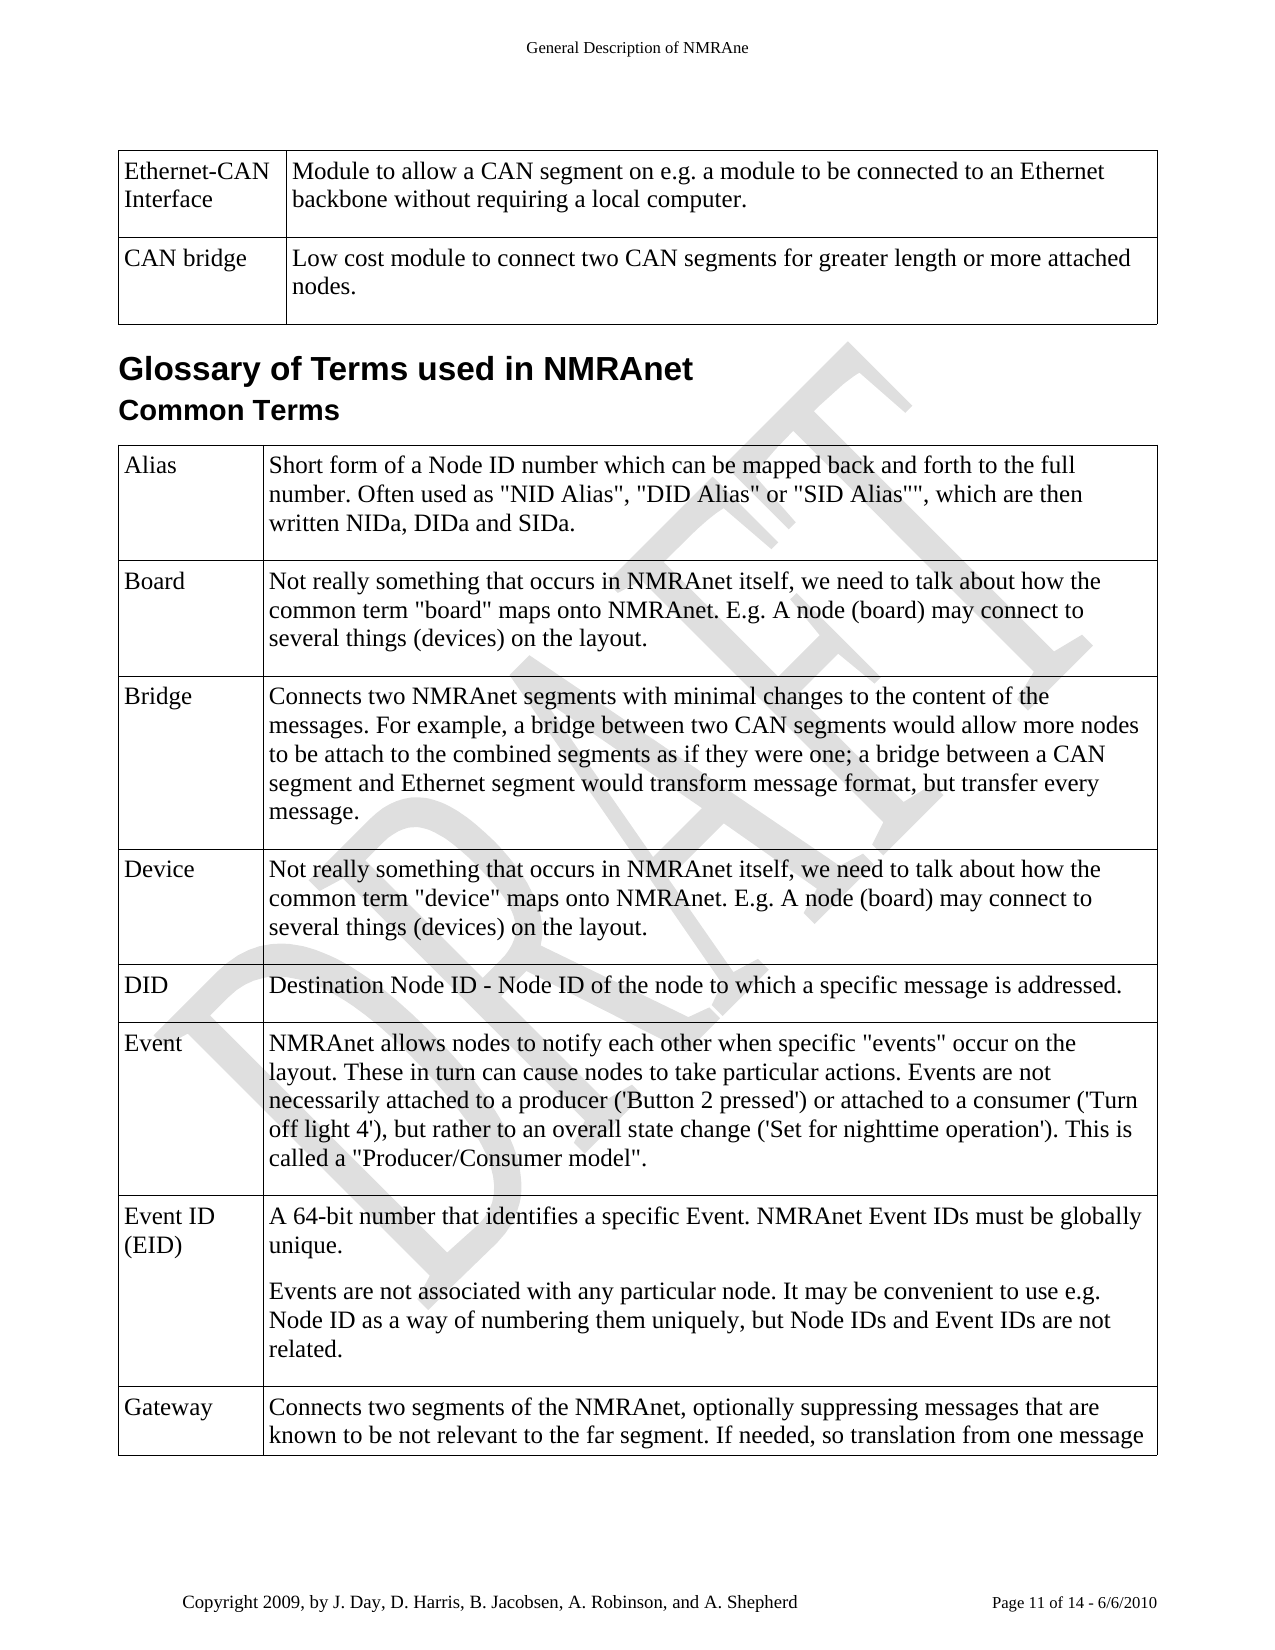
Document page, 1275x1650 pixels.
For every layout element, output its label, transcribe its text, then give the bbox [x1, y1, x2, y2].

table_cell Connects two NMRAnet segments with minimal changes to the content of the messages. For example, a bridge between two CAN segments would allow more nodes to be attach to the combined segments as if they were one; a bridge between a CAN segment and Ethernet segment would transform message format, but transfer every message. [568, 719, 701, 849]
table_cell Connects two segments of the NMRAnet, optionally suppressing messages that are known to be not relevant to the far segment. If needed, so translation from one message [264, 1387, 1157, 1455]
table_cell Connects two NMRAnet segments with minimal changes to the content of the messages. For example, a bridge between two CAN segments would allow more nodes to be attach to the combined segments as if they were one; a bridge between a CAN segment and Ethernet segment would transform message format, but transfer every message. [800, 677, 1157, 849]
table_cell Gateway [119, 1387, 263, 1455]
table_cell Low cost module to connect two CAN segments for greater length or more attached nodes. [287, 238, 1157, 323]
table_cell Event ID (EID) [119, 1196, 263, 1386]
table_cell Module to allow a CAN segment on e.g. a module to be connected to an Ethernet backbone without requiring a local computer. [287, 151, 1157, 237]
subtitle [857, 349, 1157, 387]
table_cell Ethernet-CAN Interface [119, 151, 286, 237]
table_cell Event [119, 1023, 263, 1195]
table_cell [211, 979, 263, 1022]
subtitle Common Terms [118, 393, 795, 427]
subtitle Glossary of Terms used in NMRAnet [118, 349, 839, 387]
table_cell NMRAnet allows nodes to notify each other when specific "events" occur on the layout. These in turn can cause nodes to take particular actions. Events are not necessarily attached to a producer ('Button 2 pressed') or attached to a consumer ('Turn off light 4'), but rather to an overall state change ('Set for nighttime operation'). This is called a "Producer/Consumer model". [423, 1023, 1157, 1195]
table_header Alias [119, 446, 263, 560]
table_cell A 64-bit number that identifies a specific Event. NMRAnet Event IDs must be globally unique. Events are not associated with any particular node. It may be convenient to use e.g. Node ID as a way of numbering them uniquely, but Node IDs and Event IDs are not related. [264, 1196, 1157, 1386]
table_cell Destination Node ID - Node ID of the node to which a specific message is addressed. [350, 965, 485, 1022]
table_cell DID [119, 965, 223, 1022]
table_cell Bridge [119, 677, 263, 849]
table_cell Board [119, 561, 263, 676]
table_cell Destination Node ID - Node ID of the node to which a specific message is addressed. [584, 965, 1157, 1022]
table_cell Not really something that occurs in NMRAnet itself, we need to talk about how the common term "device" maps onto NMRAnet. E.g. A node (board) may connect to several things (devices) on the layout. [504, 850, 707, 964]
table_header Short form of a Node ID number which can be mapped back and forth to the full number. Often used as "NID Alias", "DID Alias" or "SID Alias"", which are then written NIDa, DIDa and SIDa. [850, 446, 1157, 560]
table_cell Destination Node ID - Node ID of the node to which a specific message is addressed. [502, 972, 625, 1022]
table_cell Not really something that occurs in NMRAnet itself, we need to talk about how the common term "board" maps onto NMRAnet. E.g. A node (board) may connect to several things (devices) on the layout. [965, 561, 1157, 676]
table_cell NMRAnet allows nodes to notify each other when specific "events" occur on the layout. These in turn can cause nodes to take particular actions. Events are not necessarily attached to a producer ('Button 2 pressed') or attached to a consumer ('Turn off light 4'), but rather to an overall state change ('Set for nighttime operation'). This is called a "Producer/Consumer model". [264, 1023, 494, 1195]
table_cell Connects two NMRAnet segments with minimal changes to the content of the messages. For example, a bridge between two CAN segments would allow more nodes to be attach to the combined segments as if they were one; a bridge between a CAN segment and Ethernet segment would transform message format, but transfer every message. [563, 677, 882, 849]
table_cell Not really something that occurs in NMRAnet itself, we need to talk about how the common term "board" maps onto NMRAnet. E.g. A node (board) may connect to several things (devices) on the layout. [264, 561, 736, 676]
table_cell Not really something that occurs in NMRAnet itself, we need to talk about how the common term "device" maps onto NMRAnet. E.g. A node (board) may connect to several things (devices) on the layout. [366, 850, 515, 964]
table_cell Not really something that occurs in NMRAnet itself, we need to talk about how the common term "board" maps onto NMRAnet. E.g. A node (board) may connect to several things (devices) on the layout. [665, 561, 1033, 676]
table_header Short form of a Node ID number which can be mapped back and forth to the full number. Often used as "NID Alias", "DID Alias" or "SID Alias"", which are then written NIDa, DIDa and SIDa. [264, 446, 921, 560]
table_cell Connects two NMRAnet segments with minimal changes to the content of the messages. For example, a bridge between two CAN segments would allow more nodes to be attach to the combined segments as if they were one; a bridge between a CAN segment and Ethernet segment would transform message format, but transfer every message. [264, 677, 628, 849]
table_cell CAN bridge [119, 238, 286, 323]
table_cell Not really something that occurs in NMRAnet itself, we need to talk about how the common term "device" maps onto NMRAnet. E.g. A node (board) may connect to several things (devices) on the layout. [264, 850, 427, 964]
subtitle [815, 393, 1157, 427]
table_cell Not really something that occurs in NMRAnet itself, we need to talk about how the common term "device" maps onto NMRAnet. E.g. A node (board) may connect to several things (devices) on the layout. [670, 850, 1157, 964]
table_cell Device [119, 850, 263, 964]
table_cell Destination Node ID - Node ID of the node to which a specific message is addressed. [264, 977, 372, 1022]
